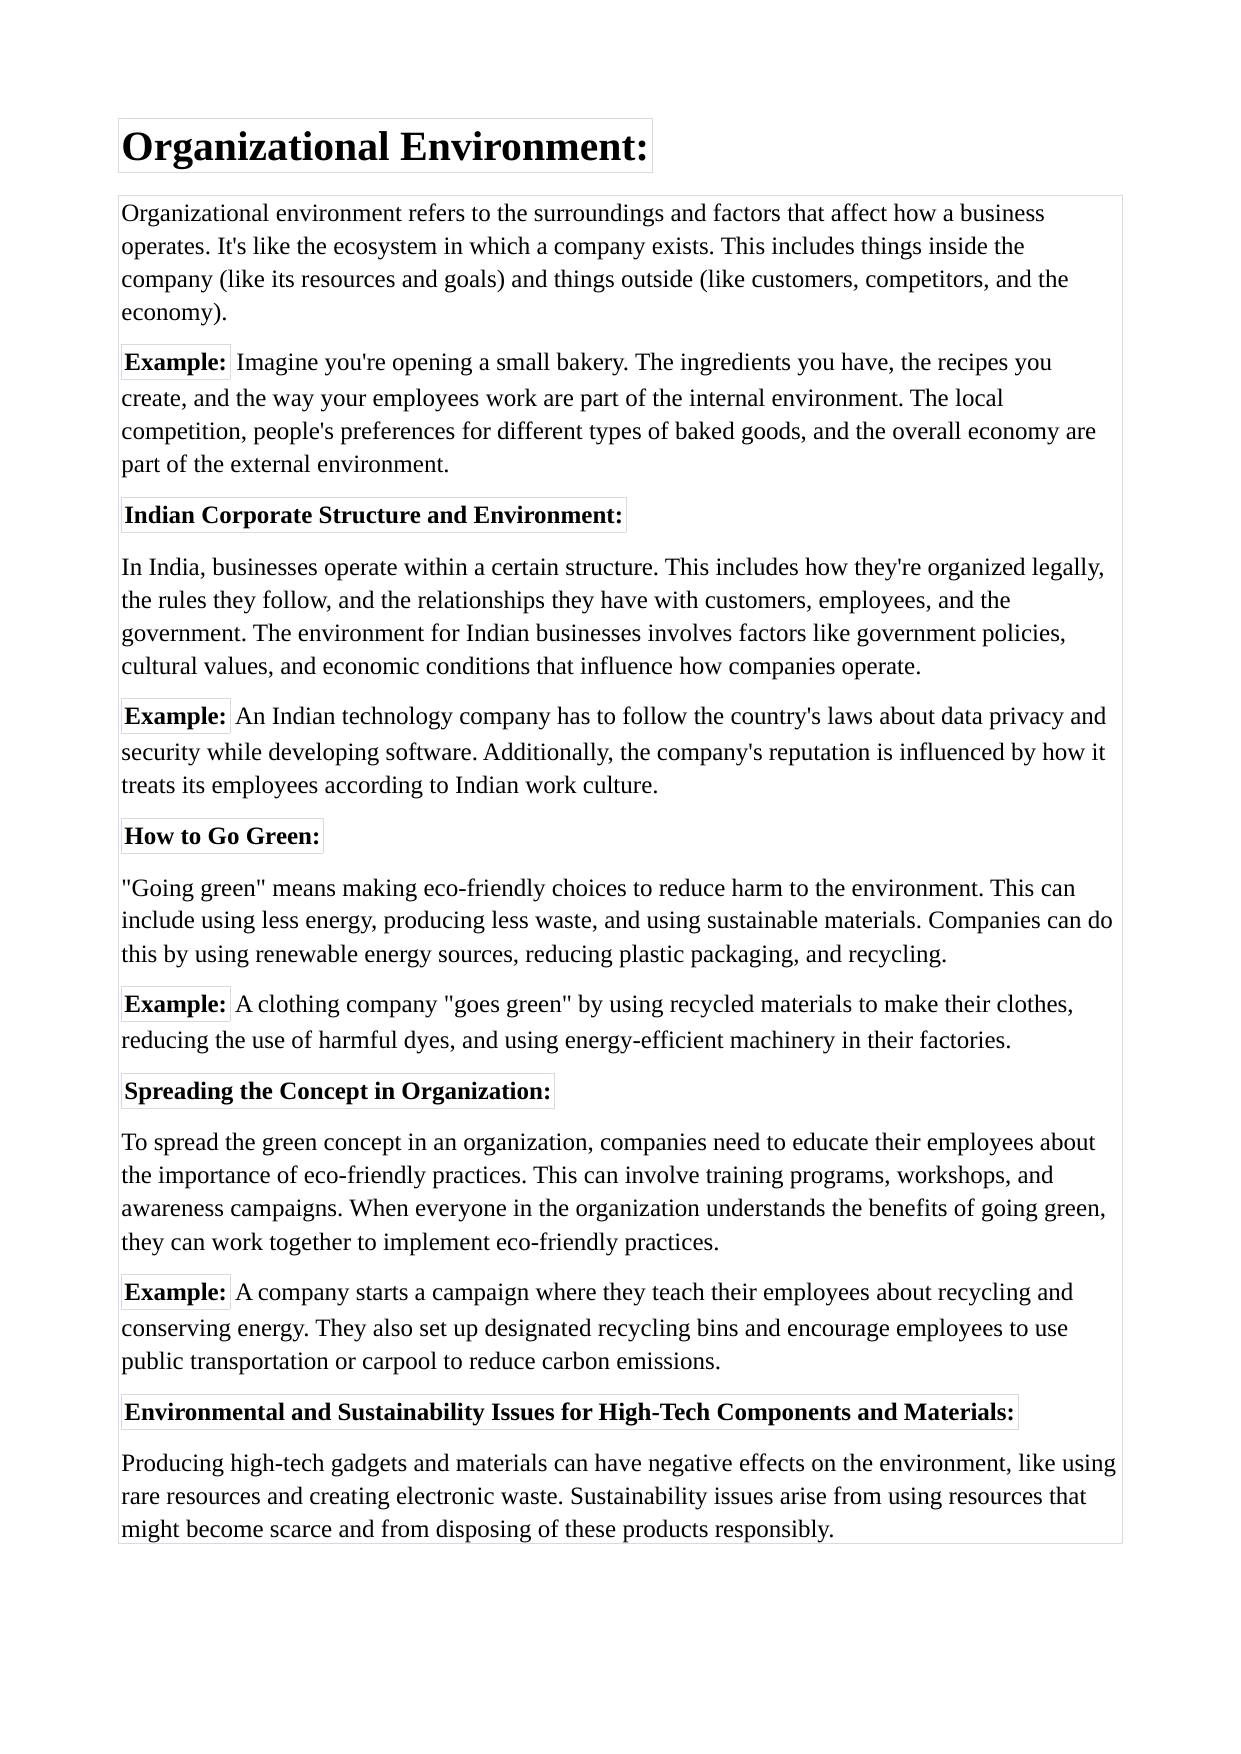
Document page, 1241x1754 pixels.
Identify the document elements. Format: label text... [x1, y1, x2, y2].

text Organizational environment refers to the surroundings and factors that affect how a business operates. It's like the ecosystem in which a company exists. This includes things inside the company (like its resources and goals) and things outside (like customers, competitors, and the economy). [119, 196, 1122, 326]
text Producing high-tech gadgets and materials can have negative effects on the environment, like using rare resources and creating electronic waste. Sustainability issues arise from using resources that might become scarce and from disposing of these products responsibly. [119, 1445, 1122, 1543]
text Environmental and Sustainability Issues for High-Tech Components and Materials: [119, 1391, 1122, 1429]
text In India, businesses operate within a certain structure. This includes how they're organized legally, the rules they follow, and the relationships they have with customers, employees, and the government. The environment for Indian businesses involves factors like government policies, cultural values, and economic conditions that influence how companies operate. [119, 549, 1122, 679]
text Example: A clothing company "goes green" by using recycled materials to make their clothes, reducing the use of harmful dyes, and using energy-efficient machinery in their factories. [119, 983, 1122, 1054]
text Example: Imagine you're opening a small bakery. The ingredients you have, the recipes you create, and the way your employees work are part of the internal environment. The local competition, people's preferences for different types of baked goods, and the overall economy are part of the external environment. [119, 341, 1122, 478]
text "Going green" means making eco-friendly choices to reduce harm to the environment. This can include using less energy, producing less waste, and using sustainable materials. Companies can do this by using renewable energy sources, reducing plastic packaging, and recycling. [119, 869, 1122, 967]
text Example: An Indian technology company has to follow the country's laws about data privacy and security while developing software. Additionally, the company's reputation is influenced by how it treats its employees according to Indian work culture. [119, 695, 1122, 799]
text How to Go Green: [119, 815, 1122, 853]
text Spreading the Concept in Organization: [119, 1070, 1122, 1108]
text Indian Corporate Structure and Environment: [119, 494, 1122, 532]
text [653, 118, 1122, 172]
text Example: A company starts a campaign where they teach their employees about recycling and conserving energy. They also set up designated recycling bins and encourage employees to use public transportation or carpool to reduce carbon emissions. [119, 1271, 1122, 1375]
text Organizational Environment: [119, 119, 652, 172]
text To spread the green concept in an organization, companies need to educate their employees about the importance of eco-friendly practices. This can involve training programs, workshops, and awareness campaigns. When everyone in the organization understands the benefits of going green, they can work together to implement eco-friendly practices. [119, 1124, 1122, 1255]
